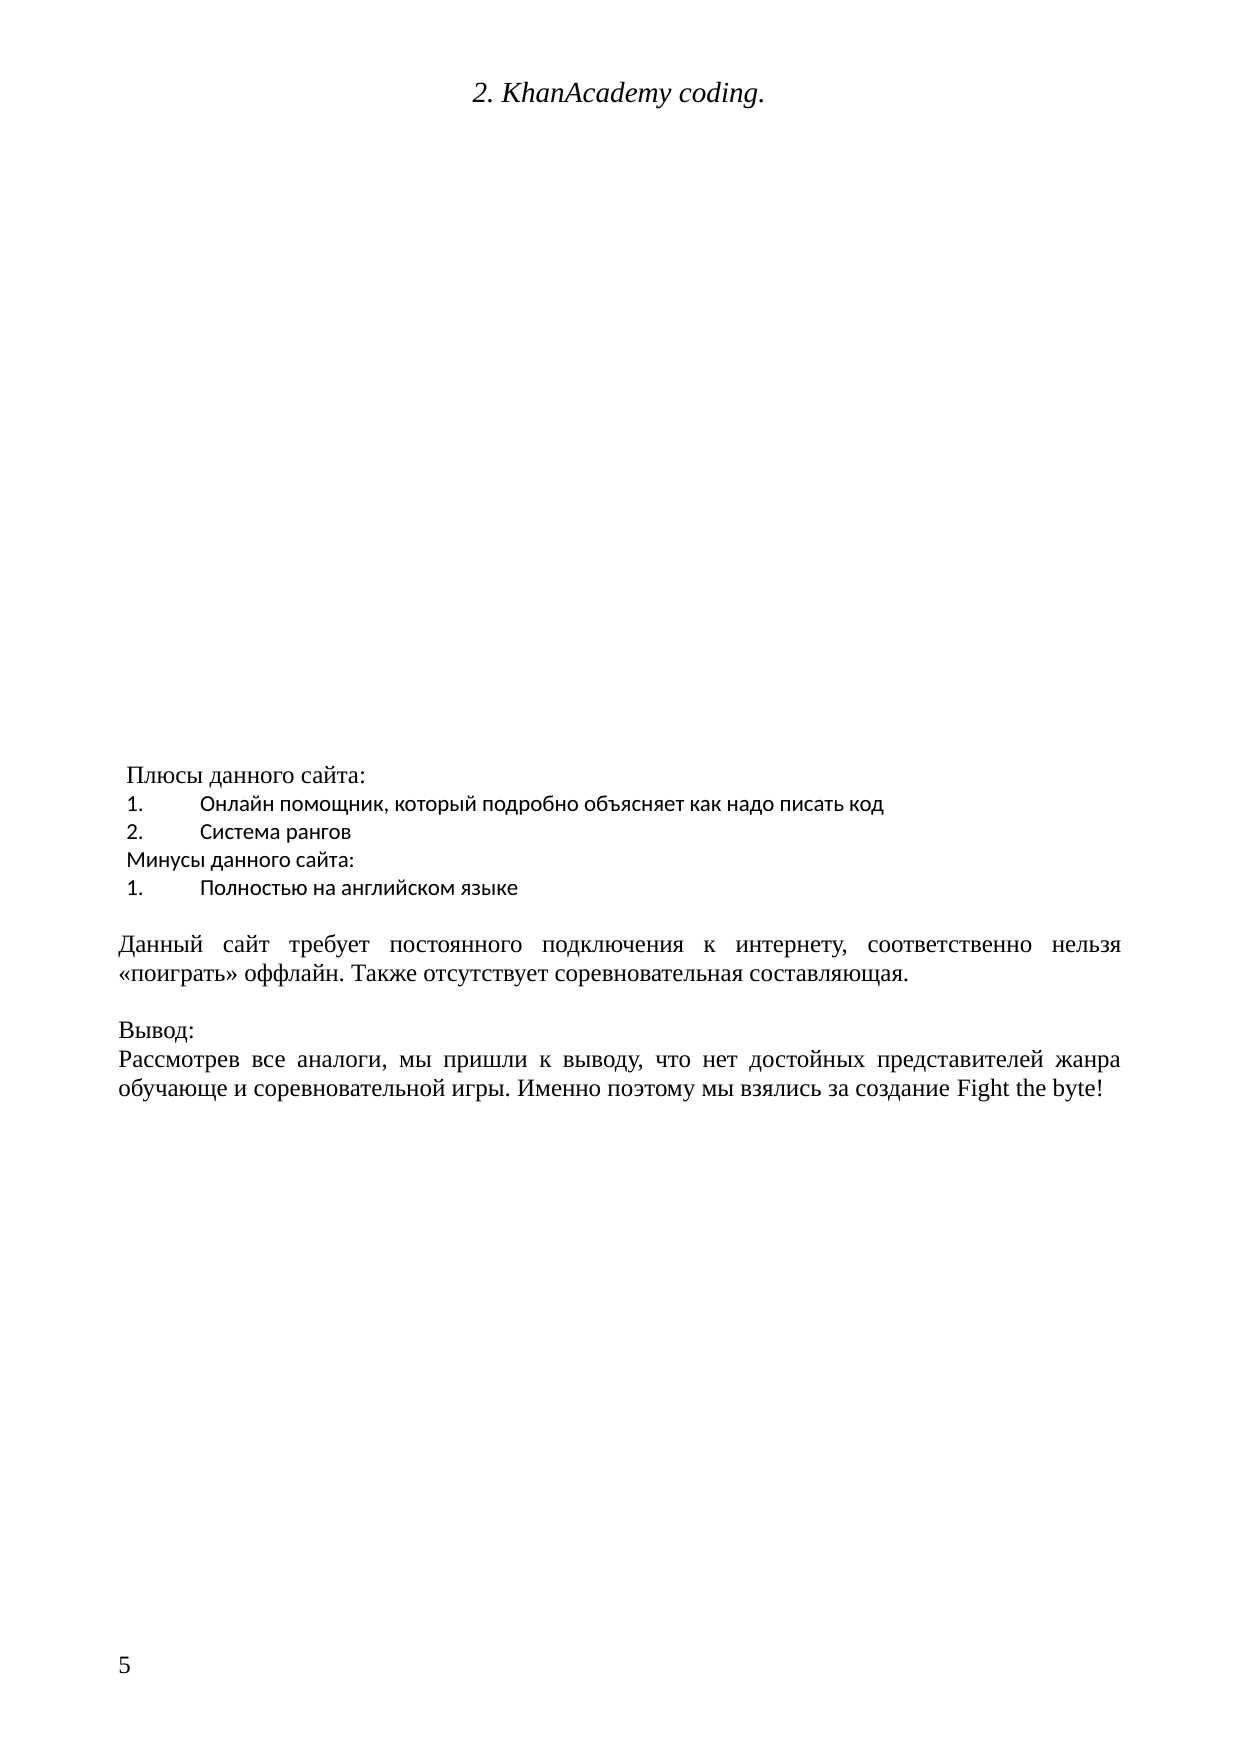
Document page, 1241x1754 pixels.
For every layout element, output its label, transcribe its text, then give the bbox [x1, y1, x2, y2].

text Плюсы данного сайта: [126, 761, 1122, 789]
text Минусы данного сайта: [126, 845, 1122, 873]
text Рассмотрев все аналоги, мы пришли к выводу, что нет достойных представителей жанра обучающе и соревновательной игры. Именно поэтому мы взялись за создание Fight the byte! [118, 1044, 1122, 1102]
list Онлайн помощник, который подробно объясняет как надо писать код [126, 789, 1122, 817]
text Данный сайт требует постоянного подключения к интернету, соответственно нельзя «поиграть» оффлайн. Также отсутствует соревновательная составляющая. [118, 929, 1122, 987]
text 2. KhanAcademy coding. [118, 75, 1122, 108]
text 1. Полностью на английском языке [126, 873, 1122, 901]
list Система рангов [126, 817, 1122, 845]
text Вывод: [118, 1016, 1122, 1044]
